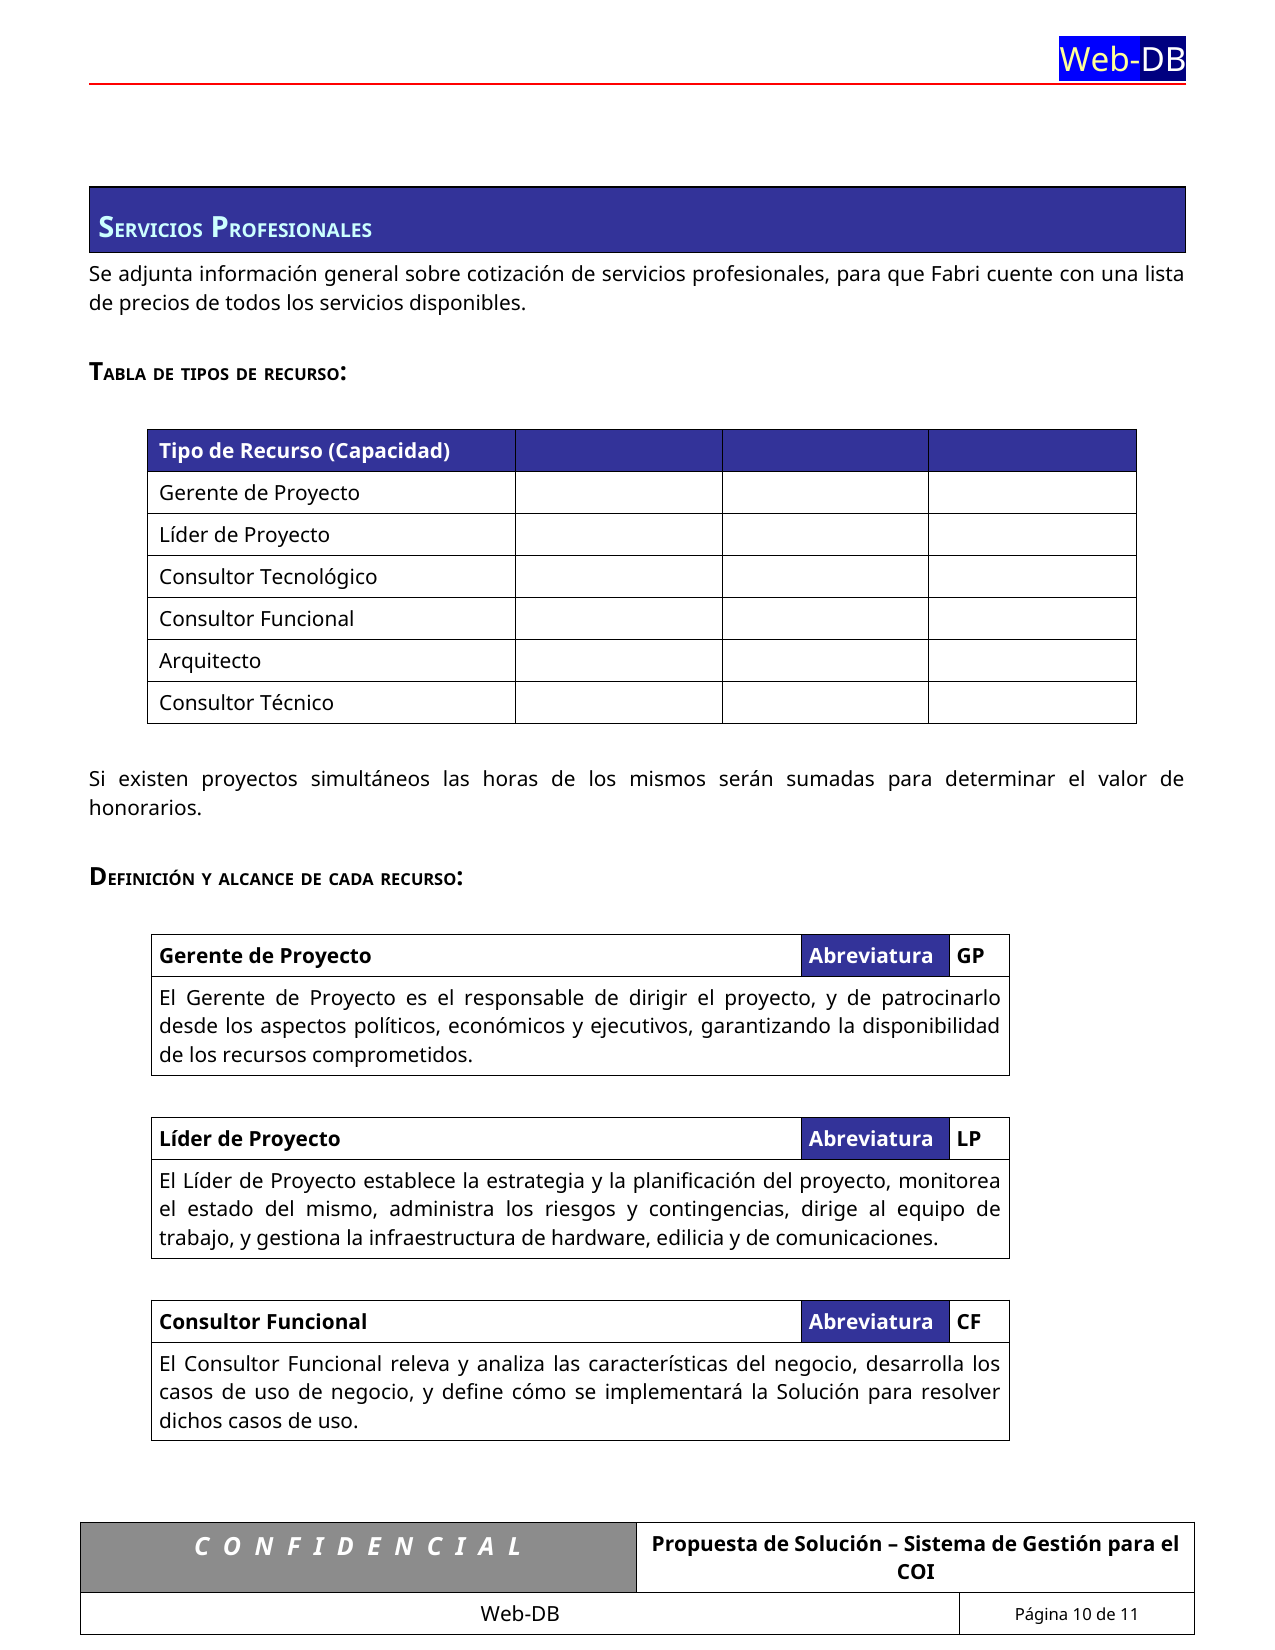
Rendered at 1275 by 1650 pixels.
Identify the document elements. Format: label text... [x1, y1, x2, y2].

table_header Tipo de Recurso (Capacidad) [148, 430, 515, 471]
table_cell [723, 472, 928, 513]
table_header [723, 430, 928, 471]
table_cell [516, 682, 722, 723]
table_cell Consultor Técnico [148, 682, 515, 723]
table_header Consultor Funcional [152, 1301, 801, 1342]
table_cell [929, 640, 1136, 681]
table_cell [929, 682, 1136, 723]
table_cell [723, 640, 928, 681]
table_cell [929, 472, 1136, 513]
table_cell Líder de Proyecto [148, 514, 515, 555]
table_cell El Gerente de Proyecto es el responsable de dirigir el proyecto, y de patrocinarlo desde los aspectos políticos, económicos y ejecutivos, garantizando la disponibilidad de los recursos comprometidos. [152, 977, 1009, 1075]
table_header Abreviatura [802, 935, 949, 976]
table_header GP [950, 935, 1009, 976]
table_cell [723, 514, 928, 555]
table_header [516, 430, 722, 471]
table_cell [929, 556, 1136, 597]
table_cell [723, 556, 928, 597]
table_cell Gerente de Proyecto [148, 472, 515, 513]
table_cell [929, 514, 1136, 555]
table_header Abreviatura [802, 1118, 949, 1159]
table_header Abreviatura [802, 1301, 949, 1342]
table_header LP [950, 1118, 1009, 1159]
table_header [929, 430, 1136, 471]
table_cell [516, 556, 722, 597]
table_cell [723, 682, 928, 723]
table_cell [929, 598, 1136, 639]
table_cell Consultor Tecnológico [148, 556, 515, 597]
subtitle Definición y alcance de cada recurso: [89, 859, 1186, 893]
table_cell [516, 598, 722, 639]
table_header CF [950, 1301, 1009, 1342]
table_cell [516, 472, 722, 513]
table_cell El Líder de Proyecto establece la estrategia y la planificación del proyecto, monitorea el estado del mismo, administra los riesgos y contingencias, dirige al equipo de trabajo, y gestiona la infraestructura de hardware, edilicia y de comunicaciones. [152, 1160, 1009, 1258]
table_cell [516, 514, 722, 555]
subtitle Tabla de tipos de recurso: [89, 354, 1186, 388]
text Se adjunta información general sobre cotización de servicios profesionales, para que Fabri cuente con una lista de precios de todos los servicios disponibles. [89, 259, 1186, 316]
table_cell El Consultor Funcional releva y analiza las características del negocio, desarrolla los casos de uso de negocio, y define cómo se implementará la Solución para resolver dichos casos de uso. [152, 1343, 1009, 1440]
table_header Gerente de Proyecto [152, 935, 801, 976]
subtitle Servicios Profesionales [90, 188, 1185, 252]
table_cell Consultor Funcional [148, 598, 515, 639]
table_cell Arquitecto [148, 640, 515, 681]
text Si existen proyectos simultáneos las horas de los mismos serán sumadas para determinar el valor de honorarios. [89, 764, 1186, 821]
table_cell [516, 640, 722, 681]
table_cell [723, 598, 928, 639]
table_header Líder de Proyecto [152, 1118, 801, 1159]
